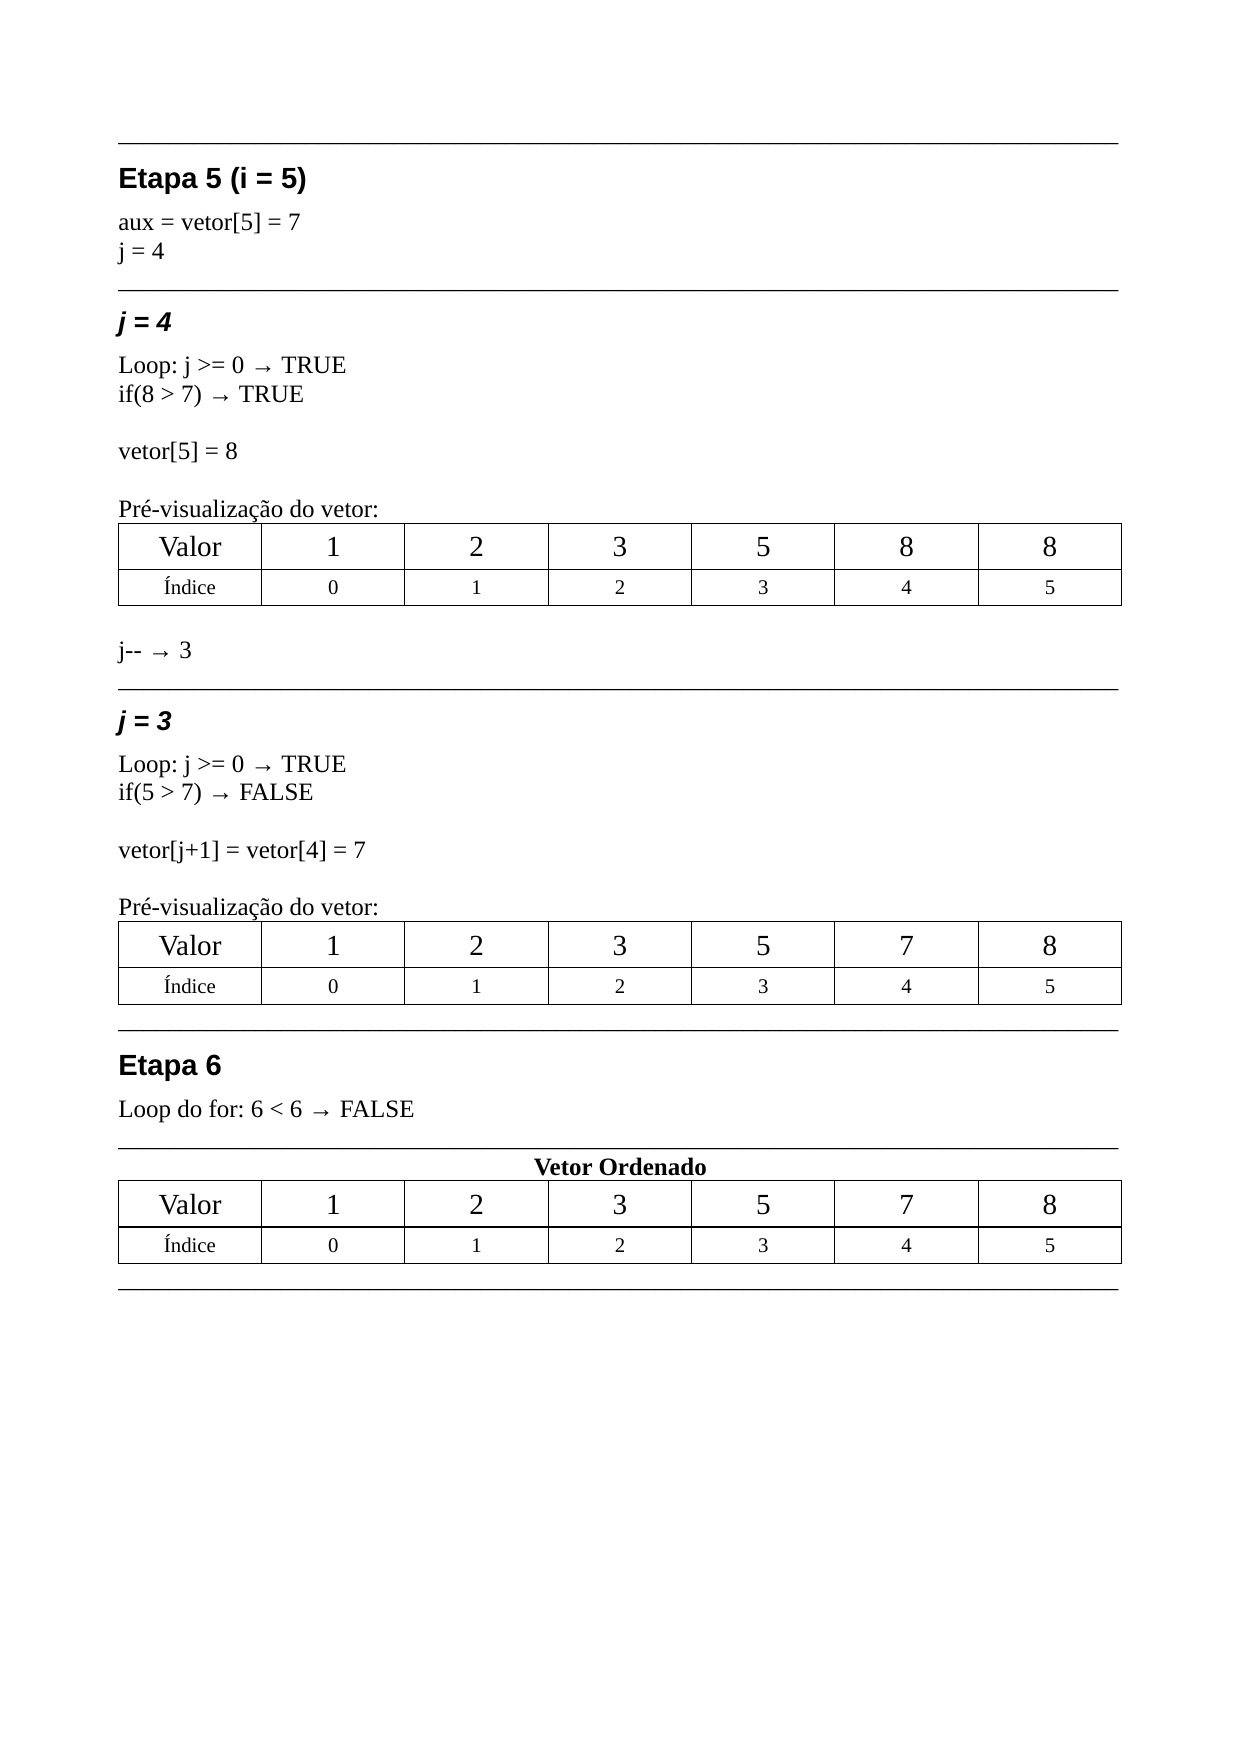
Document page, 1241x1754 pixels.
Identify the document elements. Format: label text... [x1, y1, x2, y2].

table_header 5 [692, 524, 834, 568]
text ________________________________________________________________________________ [118, 1005, 1122, 1033]
table_cell 1 [405, 1228, 548, 1263]
text aux = vetor[5] = 7 [118, 207, 1122, 236]
table_header 5 [692, 922, 834, 967]
table_cell 0 [262, 570, 404, 605]
table_cell 0 [262, 968, 404, 1004]
text ________________________________________________________________________________ [118, 664, 1122, 692]
table_header 2 [405, 922, 548, 967]
subtitle j = 3 [118, 705, 1122, 736]
table_cell 5 [979, 1228, 1121, 1263]
text if(5 > 7) → FALSE [118, 777, 1122, 806]
table_cell 0 [262, 1228, 404, 1263]
text Loop do for: 6 < 6 → FALSE [118, 1094, 1122, 1123]
text Pré-visualização do vetor: [118, 892, 1122, 921]
table_cell Índice [119, 968, 261, 1004]
table_header 1 [262, 922, 404, 967]
table_header 3 [549, 524, 691, 568]
table_cell Índice [119, 1228, 261, 1263]
text Vetor Ordenado [118, 1152, 1122, 1180]
table_cell 1 [405, 570, 548, 605]
table_cell Índice [119, 570, 261, 605]
table_header 8 [979, 524, 1121, 568]
table_header 8 [835, 524, 978, 568]
table_cell 5 [979, 968, 1121, 1004]
table_cell 2 [549, 968, 691, 1004]
text Loop: j >= 0 → TRUE [118, 749, 1122, 777]
table_cell 4 [835, 570, 978, 605]
table_header 3 [549, 922, 691, 967]
table_cell 3 [692, 1228, 834, 1263]
text ________________________________________________________________________________ [118, 265, 1122, 294]
table_cell 2 [549, 1228, 691, 1263]
table_header 8 [979, 922, 1121, 967]
text vetor[j+1] = vetor[4] = 7 [118, 835, 1122, 864]
text j-- → 3 [118, 635, 1122, 664]
table_header Valor [119, 1181, 261, 1226]
text j = 4 [118, 236, 1122, 265]
table_cell 4 [835, 1228, 978, 1263]
table_header 1 [262, 524, 404, 568]
table_cell 2 [549, 570, 691, 605]
table_header 3 [549, 1181, 691, 1226]
table_header 2 [405, 1181, 548, 1226]
table_header Valor [119, 922, 261, 967]
text vetor[5] = 8 [118, 436, 1122, 465]
table_header Valor [119, 524, 261, 568]
subtitle j = 4 [118, 306, 1122, 337]
table_cell 5 [979, 570, 1121, 605]
table_header 8 [979, 1181, 1121, 1226]
table_cell 3 [692, 570, 834, 605]
table_header 7 [835, 1181, 978, 1226]
text ________________________________________________________________________________ [118, 1264, 1122, 1293]
text ________________________________________________________________________________ [118, 118, 1122, 147]
table_header 2 [405, 524, 548, 568]
table_cell 4 [835, 968, 978, 1004]
text ________________________________________________________________________________ [118, 1123, 1122, 1152]
table_cell 3 [692, 968, 834, 1004]
table_header 7 [835, 922, 978, 967]
subtitle Etapa 5 (i = 5) [118, 161, 1122, 195]
text Loop: j >= 0 → TRUE [118, 350, 1122, 379]
subtitle Etapa 6 [118, 1048, 1122, 1082]
table_header 1 [262, 1181, 404, 1226]
table_cell 1 [405, 968, 548, 1004]
table_header 5 [692, 1181, 834, 1226]
text Pré-visualização do vetor: [118, 494, 1122, 522]
text if(8 > 7) → TRUE [118, 379, 1122, 407]
